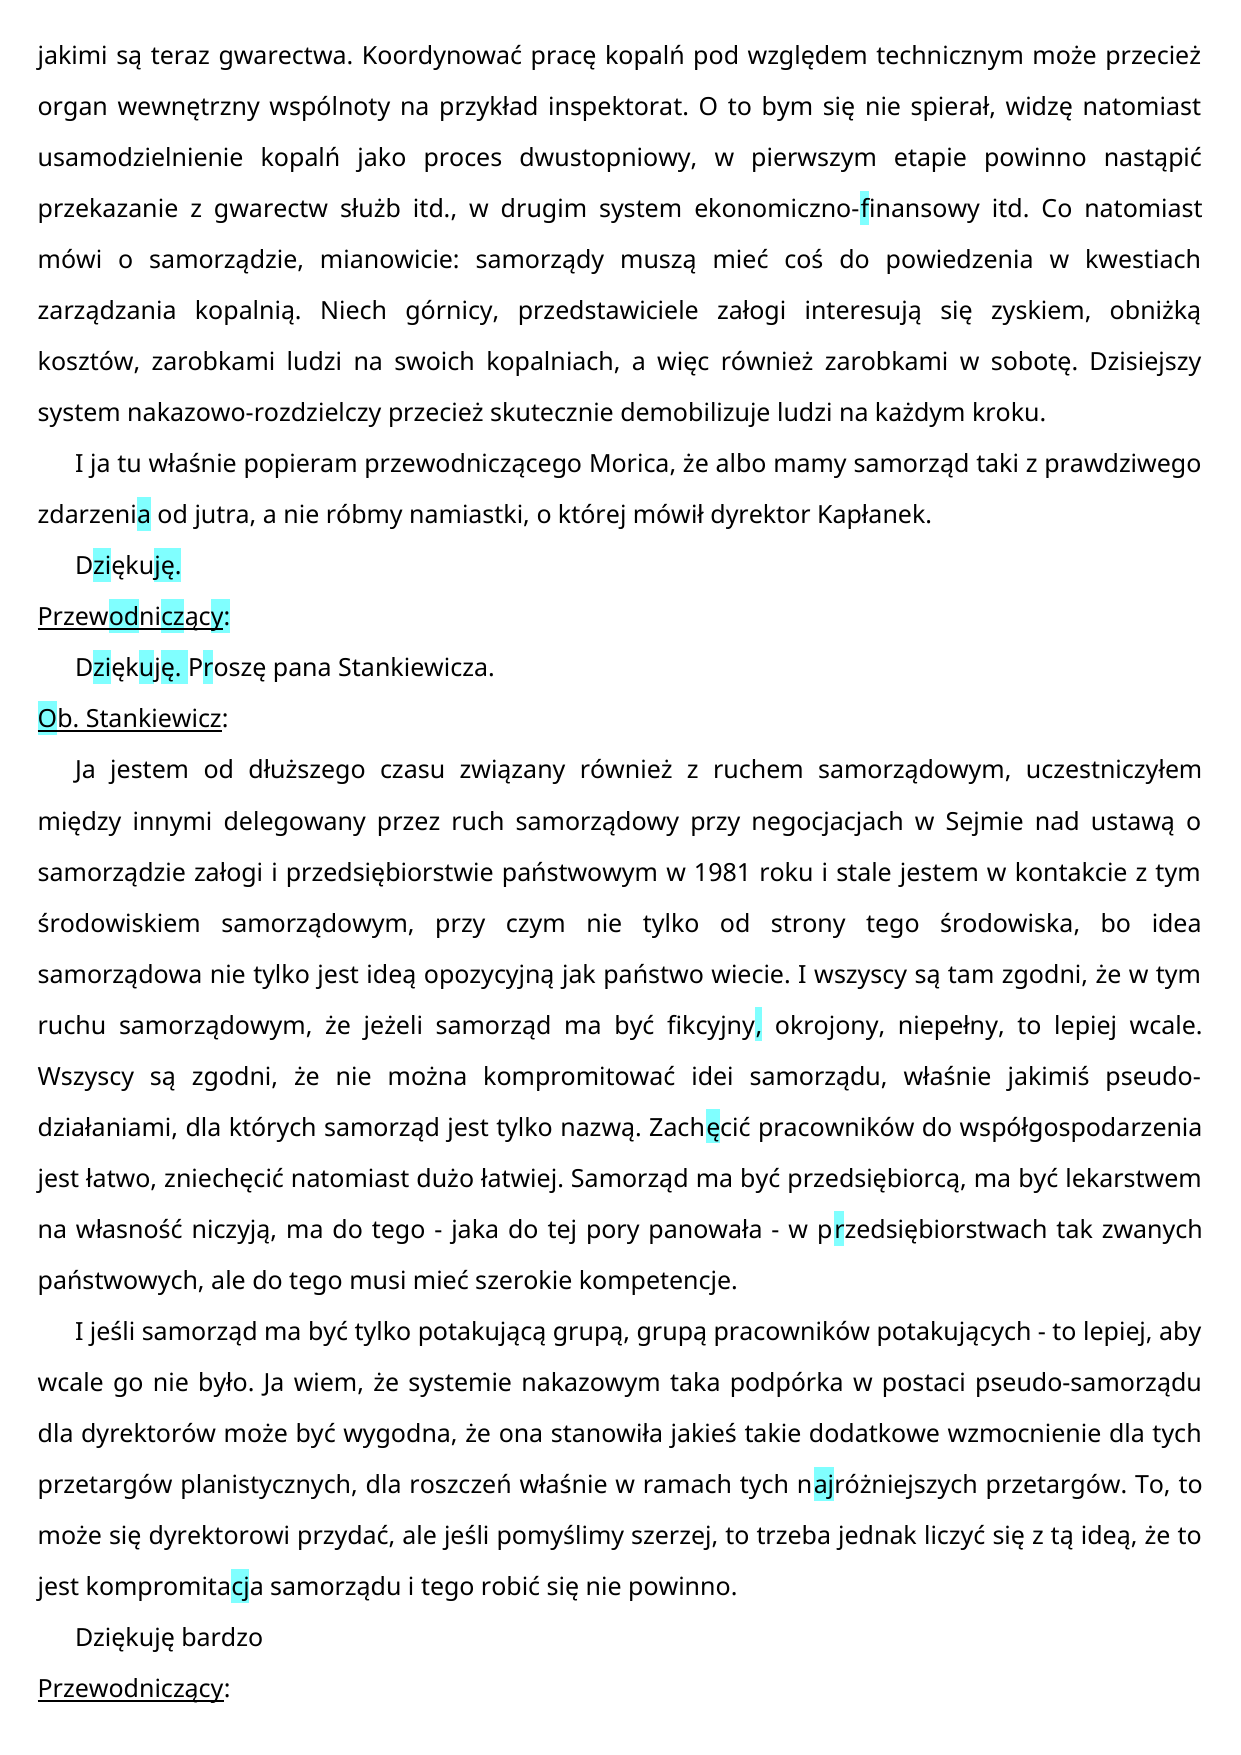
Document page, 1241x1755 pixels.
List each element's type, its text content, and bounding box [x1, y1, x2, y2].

text I jeśli samorząd ma być tylko potakującą grupą, grupą pracowników potakujących - to lepiej, aby wcale go nie było. Ja wiem, że systemie nakazowym taka podpórka w postaci pseudo-samorządu dla dyrektorów może być wygodna, że ona stanowiła jakieś takie dodatkowe wzmocnienie dla tych przetargów planistycznych, dla roszczeń właśnie w ramach tych najróżniejszych przetargów. To, to może się dyrektorowi przydać, ale jeśli pomyślimy szerzej, to trzeba jednak liczyć się z tą ideą, że to jest kompromitacja samorządu i tego robić się nie powinno. [37, 1313, 1203, 1603]
text Ja jestem od dłuższego czasu związany również z ruchem samorządowym, uczestniczyłem między innymi delegowany przez ruch samorządowy przy negocjacjach w Sejmie nad ustawą o samorządzie załogi i przedsiębiorstwie państwowym w 1981 roku i stale jestem w kontakcie z tym środowiskiem samorządowym, przy czym nie tylko od strony tego środowiska, bo idea samorządowa nie tylko jest ideą opozycyjną jak państwo wiecie. I wszyscy są tam zgodni, że w tym ruchu samorządowym, że jeżeli samorząd ma być fikcyjny, okrojony, niepełny, to lepiej wcale. Wszyscy są zgodni, że nie można kompromitować idei samorządu, właśnie jakimiś pseudo-działaniami, dla których samorząd jest tylko nazwą. Zachęcić pracowników do współgospodarzenia jest łatwo, zniechęcić natomiast dużo łatwiej. Samorząd ma być przedsiębiorcą, ma być lekarstwem na własność niczyją, ma do tego - jaka do tej pory panowała - w przedsiębiorstwach tak zwanych państwowych, ale do tego musi mieć szerokie kompetencje. [37, 752, 1203, 1297]
text Dziękuję. Proszę pana Stankiewicza. [37, 650, 1203, 684]
text Dziękuję. [37, 548, 1203, 582]
text I ja tu właśnie popieram przewodniczącego Morica, że albo mamy samorząd taki z prawdziwego zdarzenia od jutra, a nie róbmy namiastki, o której mówił dyrektor Kapłanek. [37, 446, 1203, 531]
text jakimi są teraz gwarectwa. Koordynować pracę kopalń pod względem technicznym może przecież organ wewnętrzny wspólnoty na przykład inspektorat. O to bym się nie spierał, widzę natomiast usamodzielnienie kopalń jako proces dwustopniowy, w pierwszym etapie powinno nastąpić przekazanie z gwarectw służb itd., w drugim system ekonomiczno-finansowy itd. Co natomiast mówi o samorządzie, mianowicie: samorządy muszą mieć coś do powiedzenia w kwestiach zarządzania kopalnią. Niech górnicy, przedstawiciele załogi interesują się zyskiem, obniżką kosztów, zarobkami ludzi na swoich kopalniach, a więc również zarobkami w sobotę. Dzisiejszy system nakazowo-rozdzielczy przecież skutecznie demobilizuje ludzi na każdym kroku. [37, 37, 1203, 429]
text Dziękuję bardzo [37, 1620, 1203, 1654]
text Przewodniczący: [37, 599, 1203, 633]
text Ob. Stankiewicz: [37, 701, 1203, 735]
text Przewodniczący: [37, 1671, 1203, 1705]
